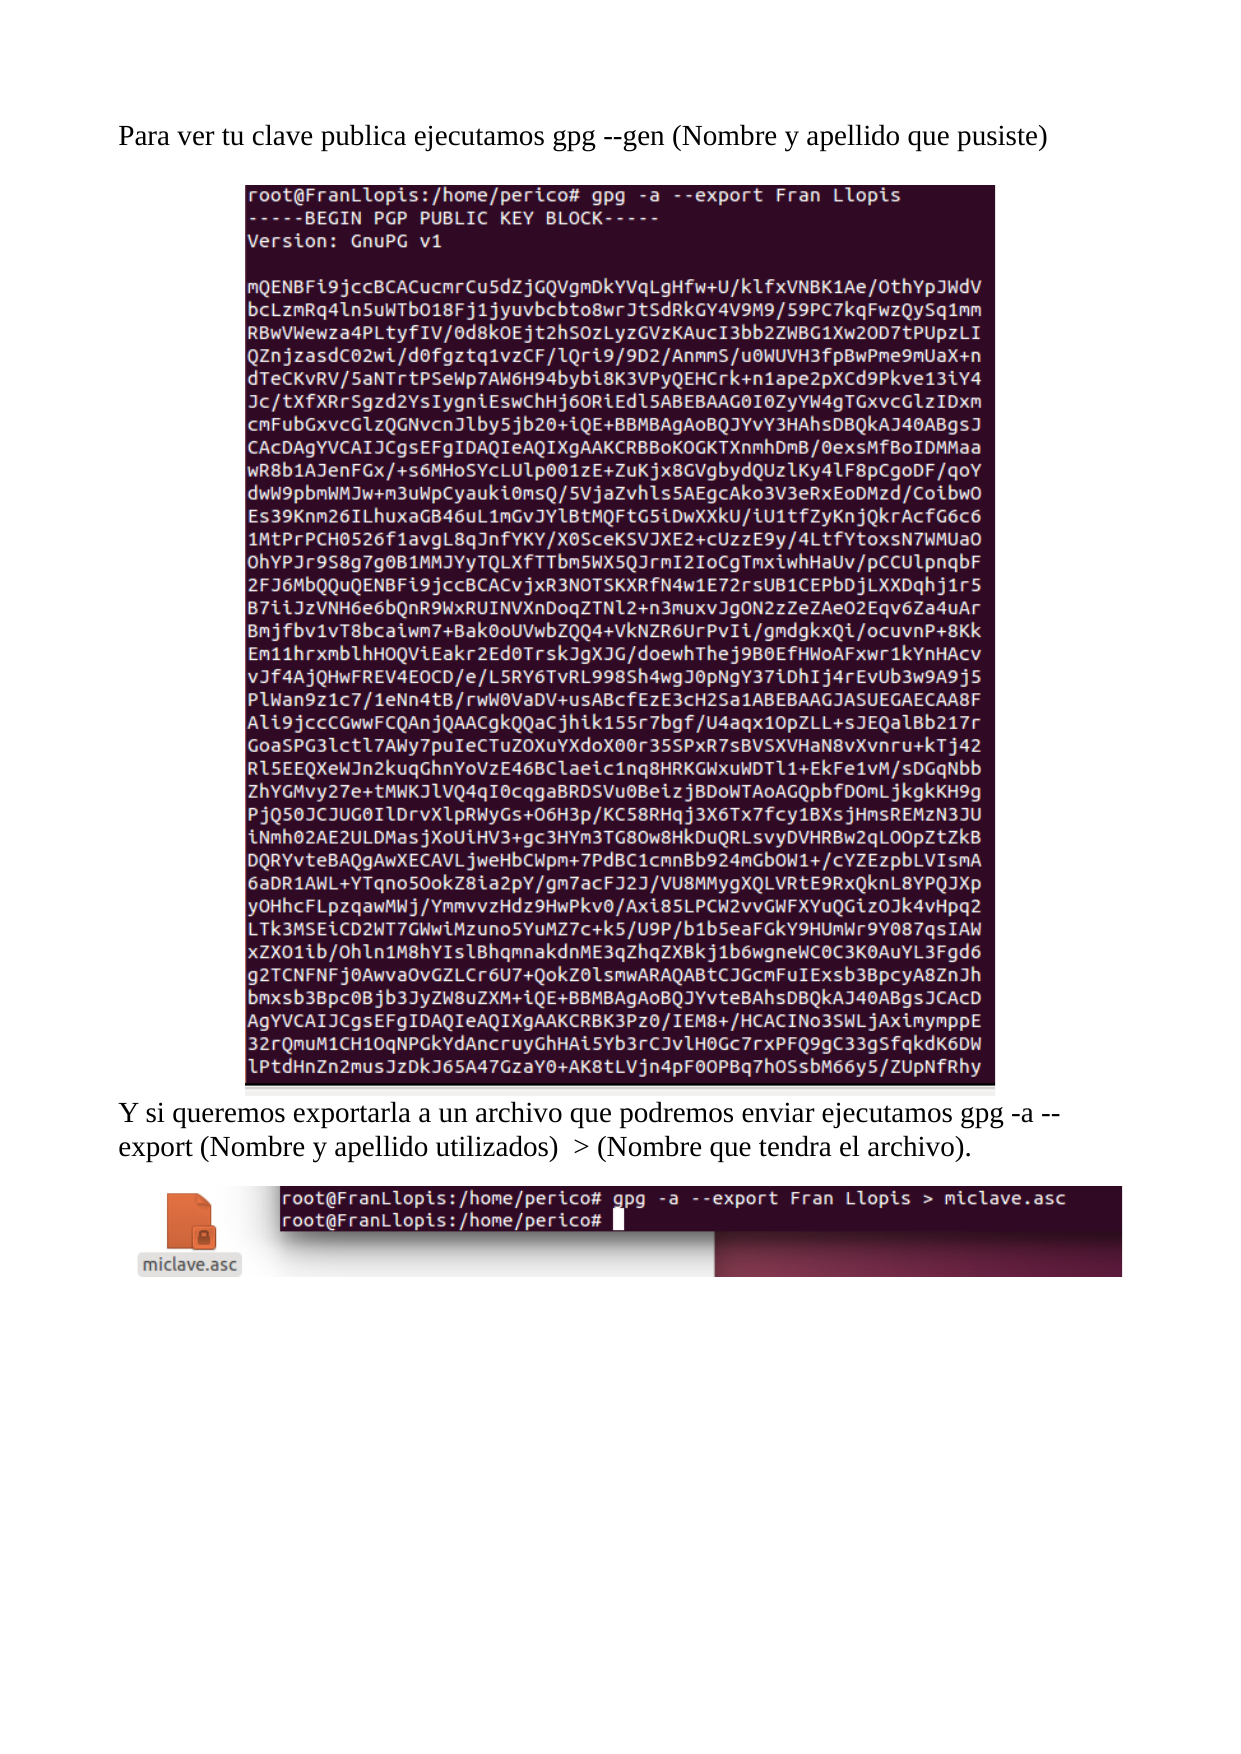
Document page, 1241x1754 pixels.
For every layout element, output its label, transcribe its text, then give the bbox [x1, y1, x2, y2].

text Y si queremos exportarla a un archivo que podremos enviar ejecutamos gpg -a --export (Nombre y apellido utilizados) > (Nombre que tendra el archivo). [118, 185, 1122, 1163]
picture [118, 1186, 1123, 1277]
text Para ver tu clave publica ejecutamos gpg --gen (Nombre y apellido que pusiste) [118, 118, 1122, 152]
picture [245, 185, 995, 1096]
